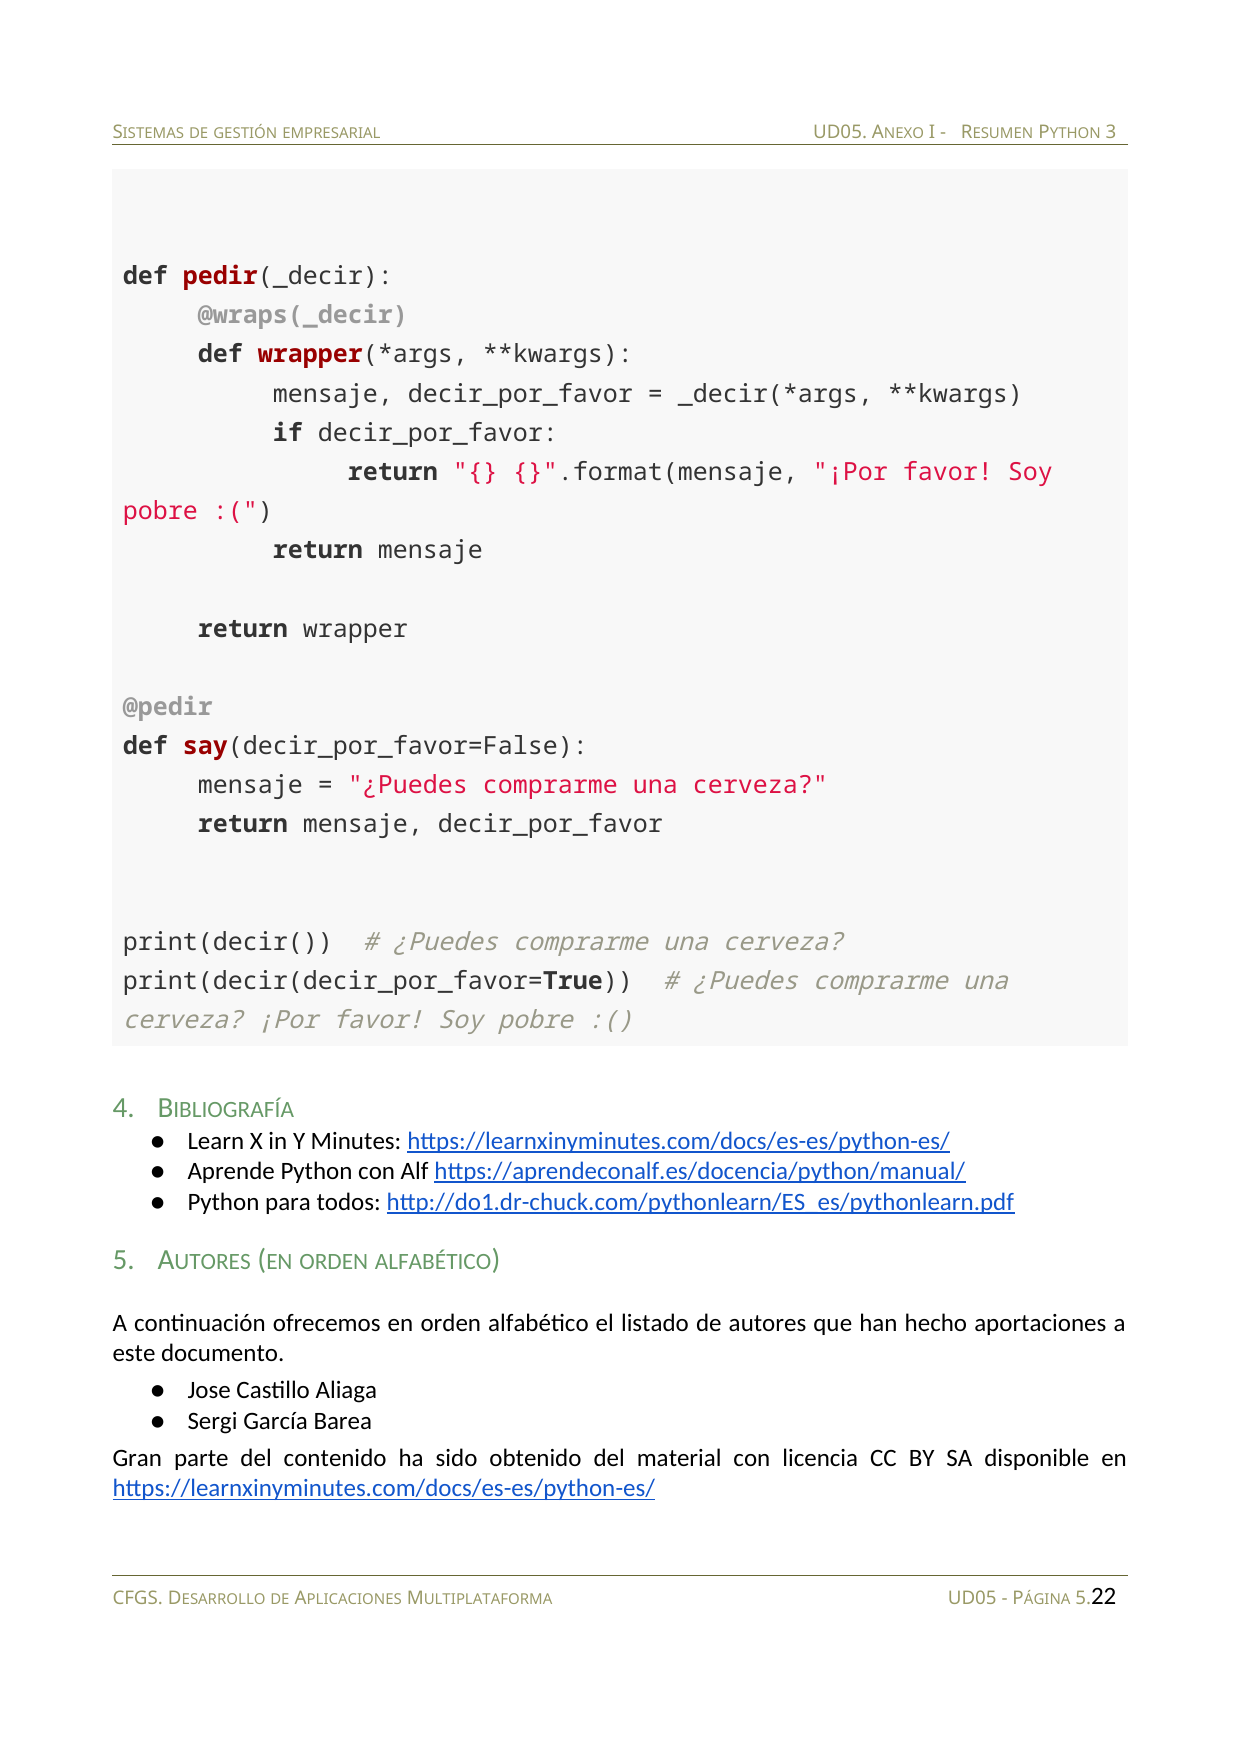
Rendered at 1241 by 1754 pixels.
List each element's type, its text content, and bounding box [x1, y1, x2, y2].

table_header def pedir(_decir): @wraps(_decir) def wrapper(*args, **kwargs): mensaje, decir_por_favor = _decir(*args, **kwargs) if decir_por_favor: return "{} {}".format(mensaje, "¡Por favor! Soy pobre :(") return mensaje return wrapper @pedir def say(decir_por_favor=False): mensaje = "¿Puedes comprarme una cerveza?" return mensaje, decir_por_favor print(decir()) # ¿Puedes comprarme una cerveza? print(decir(decir_por_favor=True)) # ¿Puedes comprarme una cerveza? ¡Por favor! Soy pobre :() [112, 169, 1128, 1046]
list Learn X in Y Minutes: https://learnxinyminutes.com/docs/es-es/python-es/ [150, 1125, 1128, 1156]
list Python para todos: http://do1.dr-chuck.com/pythonlearn/ES_es/pythonlearn.pdf [150, 1186, 1128, 1217]
list Sergi García Barea [150, 1405, 1128, 1436]
subtitle Bibliografía [112, 1089, 1128, 1125]
text Gran parte del contenido ha sido obtenido del material con licencia CC BY SA disponible en https://learnxinyminutes.com/docs/es-es/python-es/ [112, 1442, 1128, 1503]
text A continuación ofrecemos en orden alfabético el listado de autores que han hecho aportaciones a este documento. [112, 1307, 1128, 1368]
subtitle Autores (en orden alfabético) [112, 1241, 1128, 1277]
list Aprende Python con Alf https://aprendeconalf.es/docencia/python/manual/ [150, 1156, 1128, 1186]
list Jose Castillo Aliaga [150, 1374, 1128, 1405]
